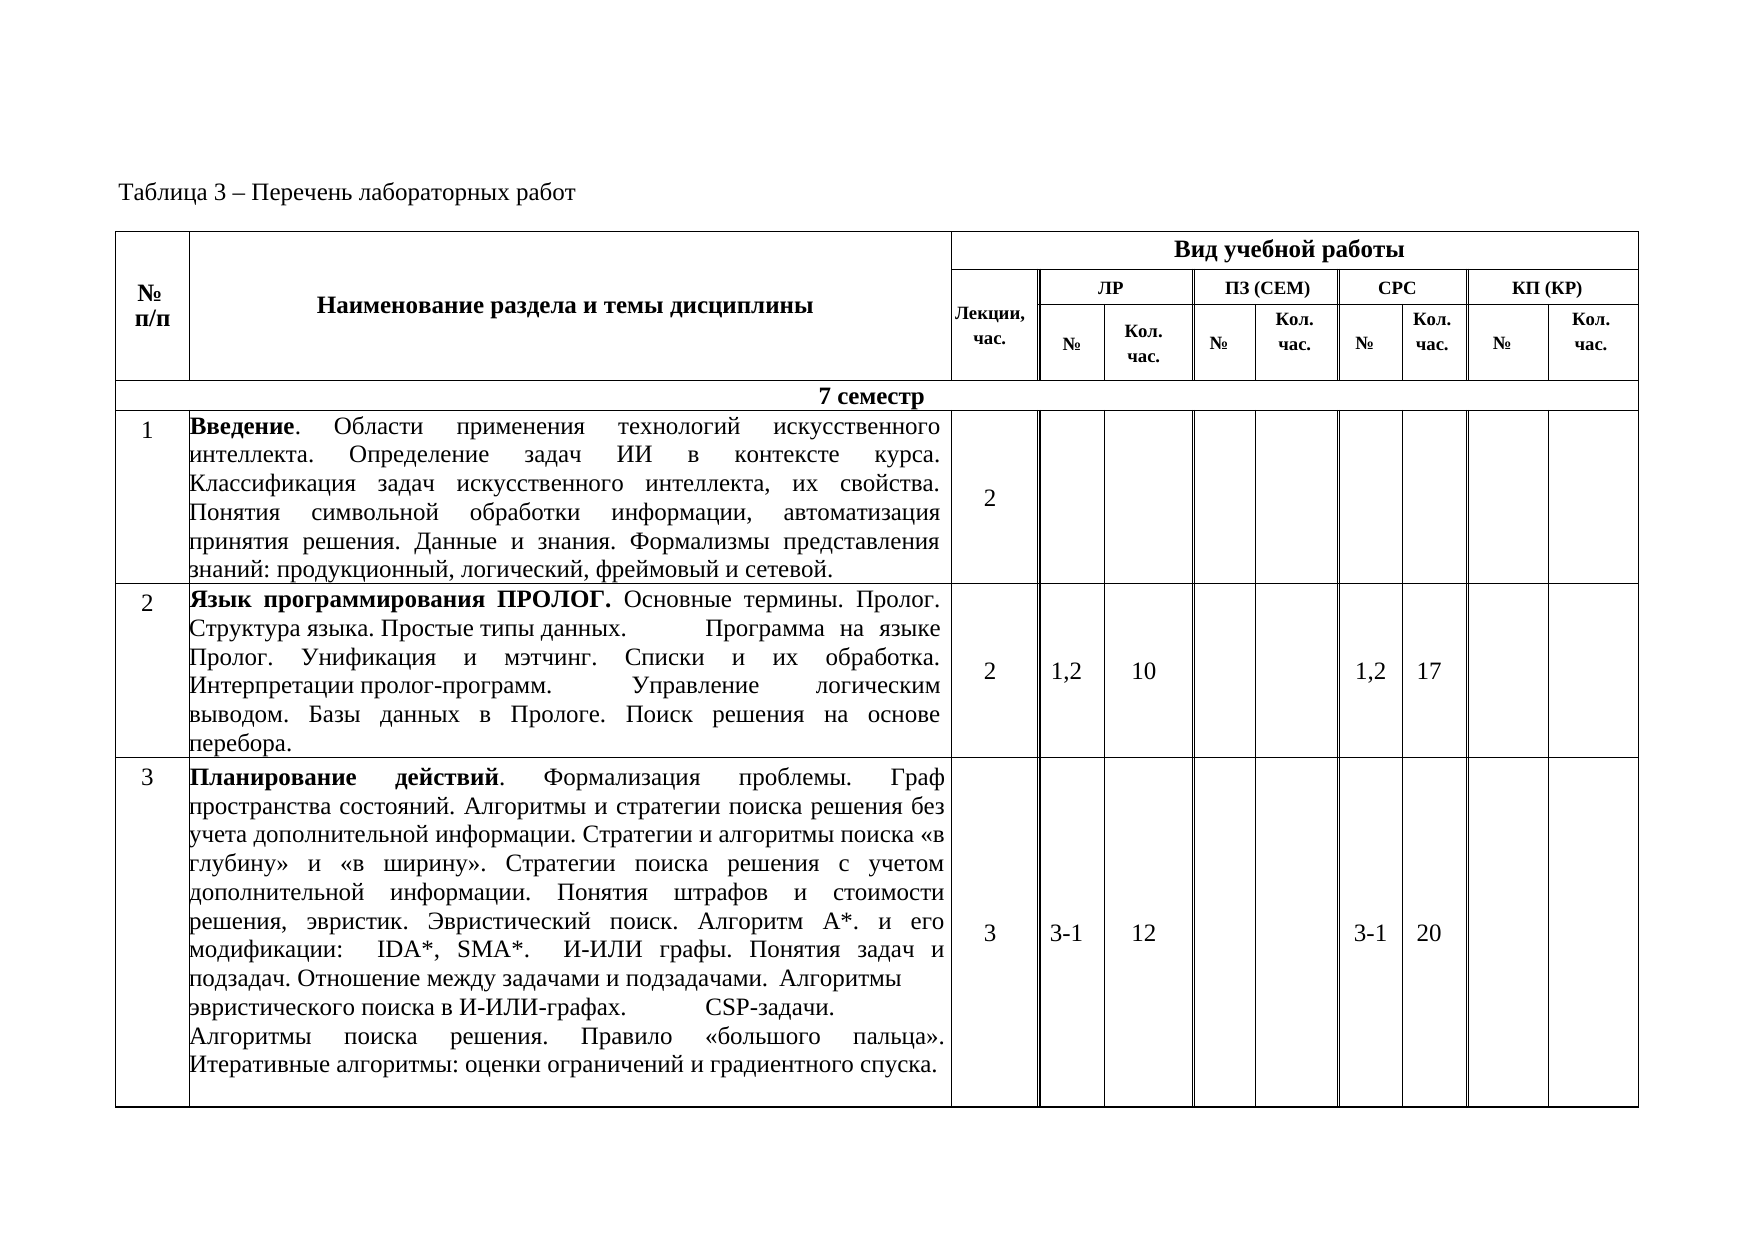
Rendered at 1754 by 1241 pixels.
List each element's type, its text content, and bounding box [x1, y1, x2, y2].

table_cell 2 [116, 584, 189, 757]
table_cell [1041, 411, 1104, 583]
table_cell [1340, 411, 1402, 583]
table_cell 1,2 [1041, 584, 1104, 757]
table_cell [1469, 584, 1548, 757]
table_cell № [1469, 305, 1548, 380]
table_cell Введение. Области применения технологий искусственного интеллекта. Определение задач ИИ в контексте курса. Классификация задач искусственного интеллекта, их свойства. Понятия символьной обработки информации, автоматизация принятия решения. Данные и знания. Формализмы представления знаний: продукционный, логический, фреймовый и сетевой. [190, 411, 951, 583]
table_cell Кол. час. [1256, 305, 1337, 380]
table_cell № [1041, 305, 1104, 380]
table_cell СРС [1340, 270, 1466, 304]
table_cell 1,2 [1340, 584, 1402, 757]
table_cell [1549, 411, 1638, 583]
table_header № п/п [116, 232, 189, 380]
table_cell КП (КР) [1469, 270, 1638, 304]
table_cell [1195, 411, 1255, 583]
table_cell Лекции, час. [952, 270, 1037, 380]
table_cell [1469, 758, 1548, 1106]
table_cell [1256, 758, 1337, 1106]
table_cell 3 [952, 758, 1037, 1106]
table_header Вид учебной работы [952, 232, 1638, 268]
table_cell 1 [116, 411, 189, 583]
table_cell 3 [116, 758, 189, 1106]
table_cell 7 семестр [116, 381, 1638, 410]
table_cell 2 [952, 584, 1037, 757]
table_cell 12 [1105, 758, 1192, 1106]
table_cell 3-1 [1340, 758, 1402, 1106]
table_cell [1256, 411, 1337, 583]
table_cell № [1340, 305, 1402, 380]
table_cell 10 [1105, 584, 1192, 757]
table_cell [1549, 584, 1638, 757]
table_cell [1105, 411, 1192, 583]
table_cell [1256, 584, 1337, 757]
table_cell № [1195, 305, 1255, 380]
table_cell Планирование действий. Формализация проблемы. Граф пространства состояний. Алгоритмы и стратегии поиска решения без учета дополнительной информации. Стратегии и алгоритмы поиска «в глубину» и «в ширину». Стратегии поиска решения с учетом дополнительной информации. Понятия штрафов и стоимости решения, эвристик. Эвристический поиск. Алгоритм А*. и его модификации: IDA*, SMA*. И-ИЛИ графы. Понятия задач и подзадач. Отношение между задачами и подзадачами. Алгоритмы эвристического поиска в И-ИЛИ-графах. CSP-задачи. Алгоритмы поиска решения. Правило «большого пальца». Итеративные алгоритмы: оценки ограничений и градиентного спуска. [190, 758, 951, 1106]
table_cell [1195, 584, 1255, 757]
table_cell 2 [952, 411, 1037, 583]
table_cell Кол. час. [1549, 305, 1638, 380]
table_cell Кол. час. [1105, 305, 1192, 380]
table_cell 20 [1403, 758, 1466, 1106]
table_cell [1403, 411, 1466, 583]
table_cell [1195, 758, 1255, 1106]
table_cell 17 [1403, 584, 1466, 757]
text Таблица 3 – Перечень лабораторных работ [118, 177, 1636, 206]
table_cell [1549, 758, 1638, 1106]
table_cell ПЗ (СЕМ) [1195, 270, 1337, 304]
table_cell [1469, 411, 1548, 583]
table_cell Кол. час. [1403, 305, 1466, 380]
table_header Наименование раздела и темы дисциплины [190, 232, 951, 380]
table_cell Язык программирования ПРОЛОГ. Основные термины. Пролог. Структура языка. Простые типы данных. Программа на языке Пролог. Унификация и мэтчинг. Списки и их обработка. Интерпретации пролог-программ. Управление логическим выводом. Базы данных в Прологе. Поиск решения на основе перебора. [190, 584, 951, 757]
table_cell ЛР [1041, 270, 1192, 304]
table_cell 3-1 [1041, 758, 1104, 1106]
